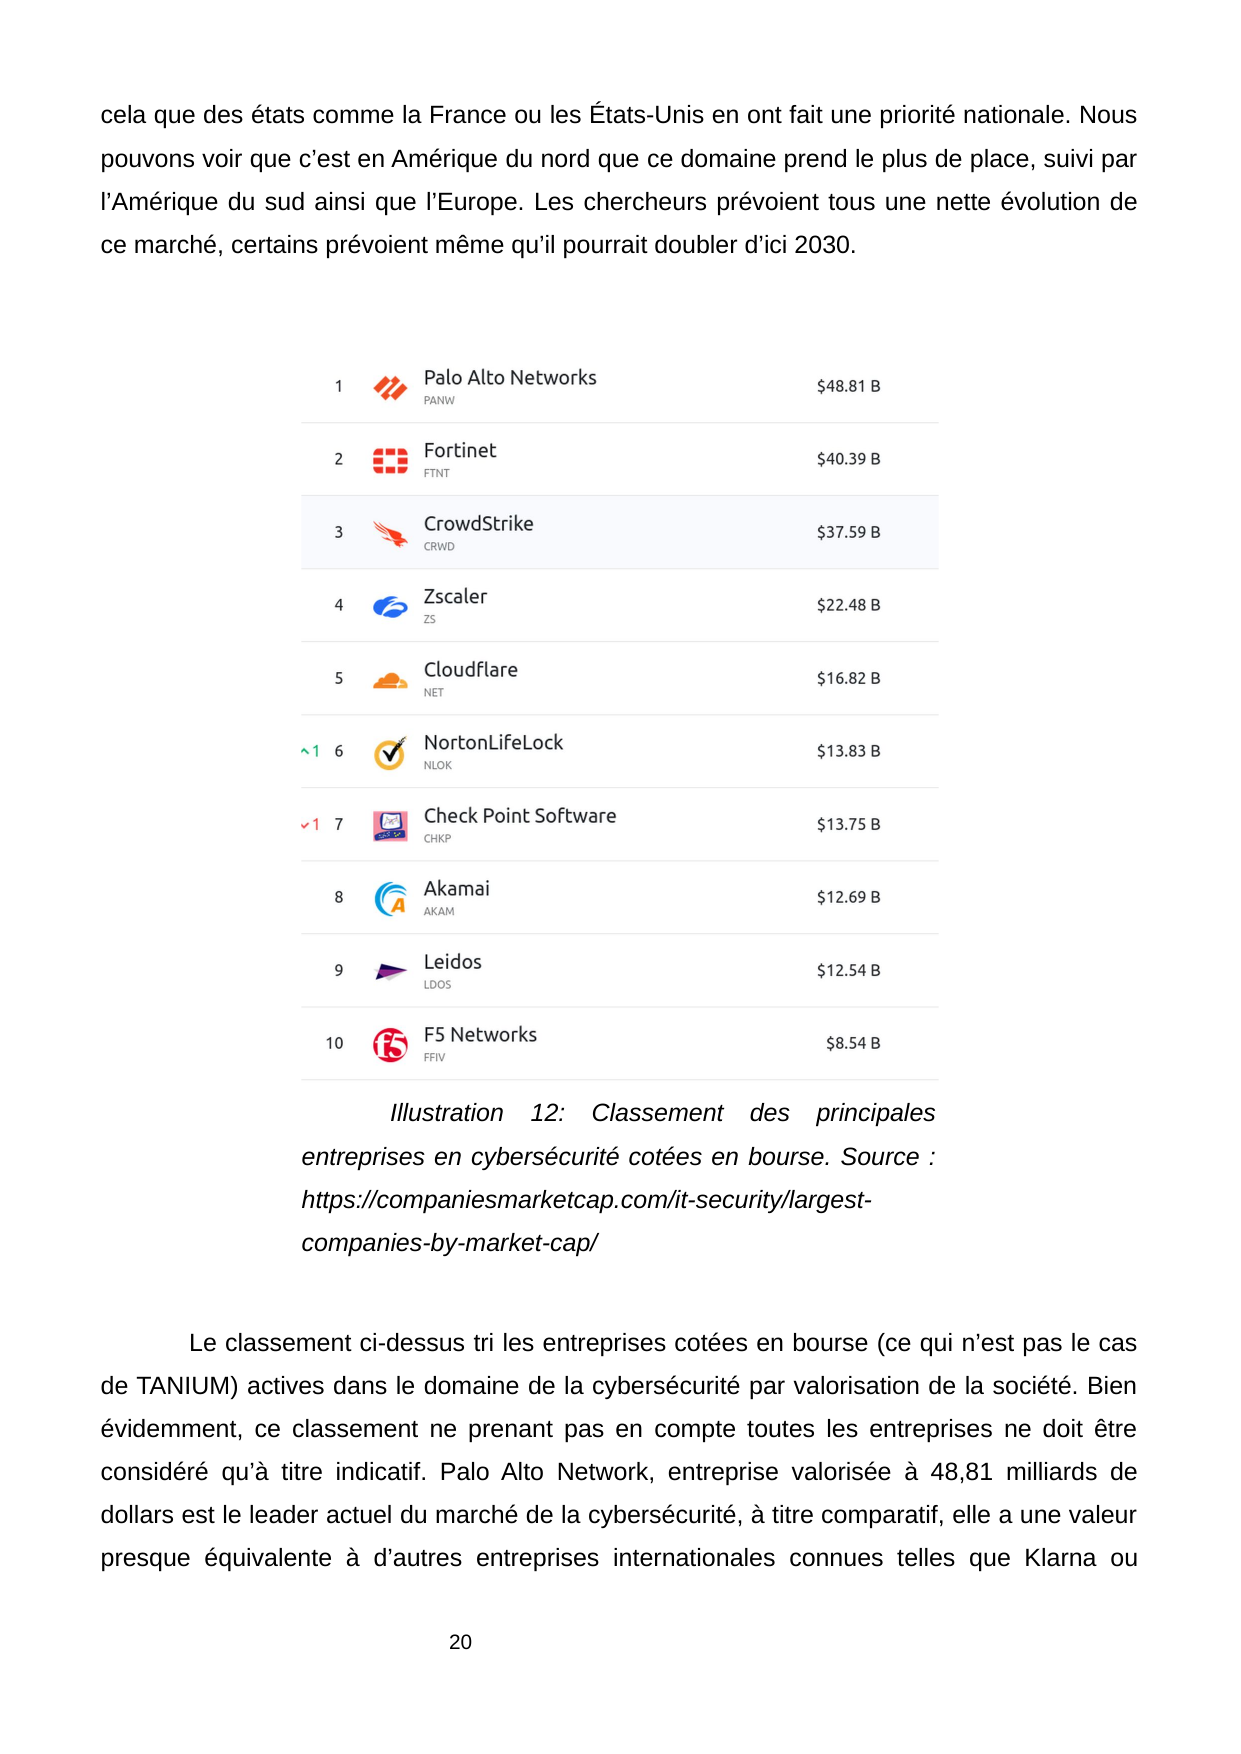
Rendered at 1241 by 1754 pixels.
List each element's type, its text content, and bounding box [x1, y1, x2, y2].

text Illustration 12: Classement des principales entreprises en cybersécurité cotées en bourse. Source : https://companiesmarketcap.com/it-security/largest-companies-by-market-cap/ [301, 1084, 939, 1257]
picture [301, 352, 939, 1084]
text Le classement ci-dessus tri les entreprises cotées en bourse (ce qui n’est pas le cas de TANIUM) actives dans le domaine de la cybersécurité par valorisation de la société. Bien évidemment, ce classement ne prenant pas en compte toutes les entreprises ne doit être considéré qu’à titre indicatif. Palo Alto Network, entreprise valorisée à 48,81 milliards de dollars est le leader actuel du marché de la cybersécurité, à titre comparatif, elle a une valeur presque équivalente à d’autres entreprises internationales connues telles que Klarna ou [100, 1328, 1140, 1572]
text cela que des états comme la France ou les États-Unis en ont fait une priorité nationale. Nous pouvons voir que c’est en Amérique du nord que ce domaine prend le plus de place, suivi par l’Amérique du sud ainsi que l’Europe. Les chercheurs prévoient tous une nette évolution de ce marché, certains prévoient même qu’il pourrait doubler d’ici 2030. [100, 100, 1140, 258]
